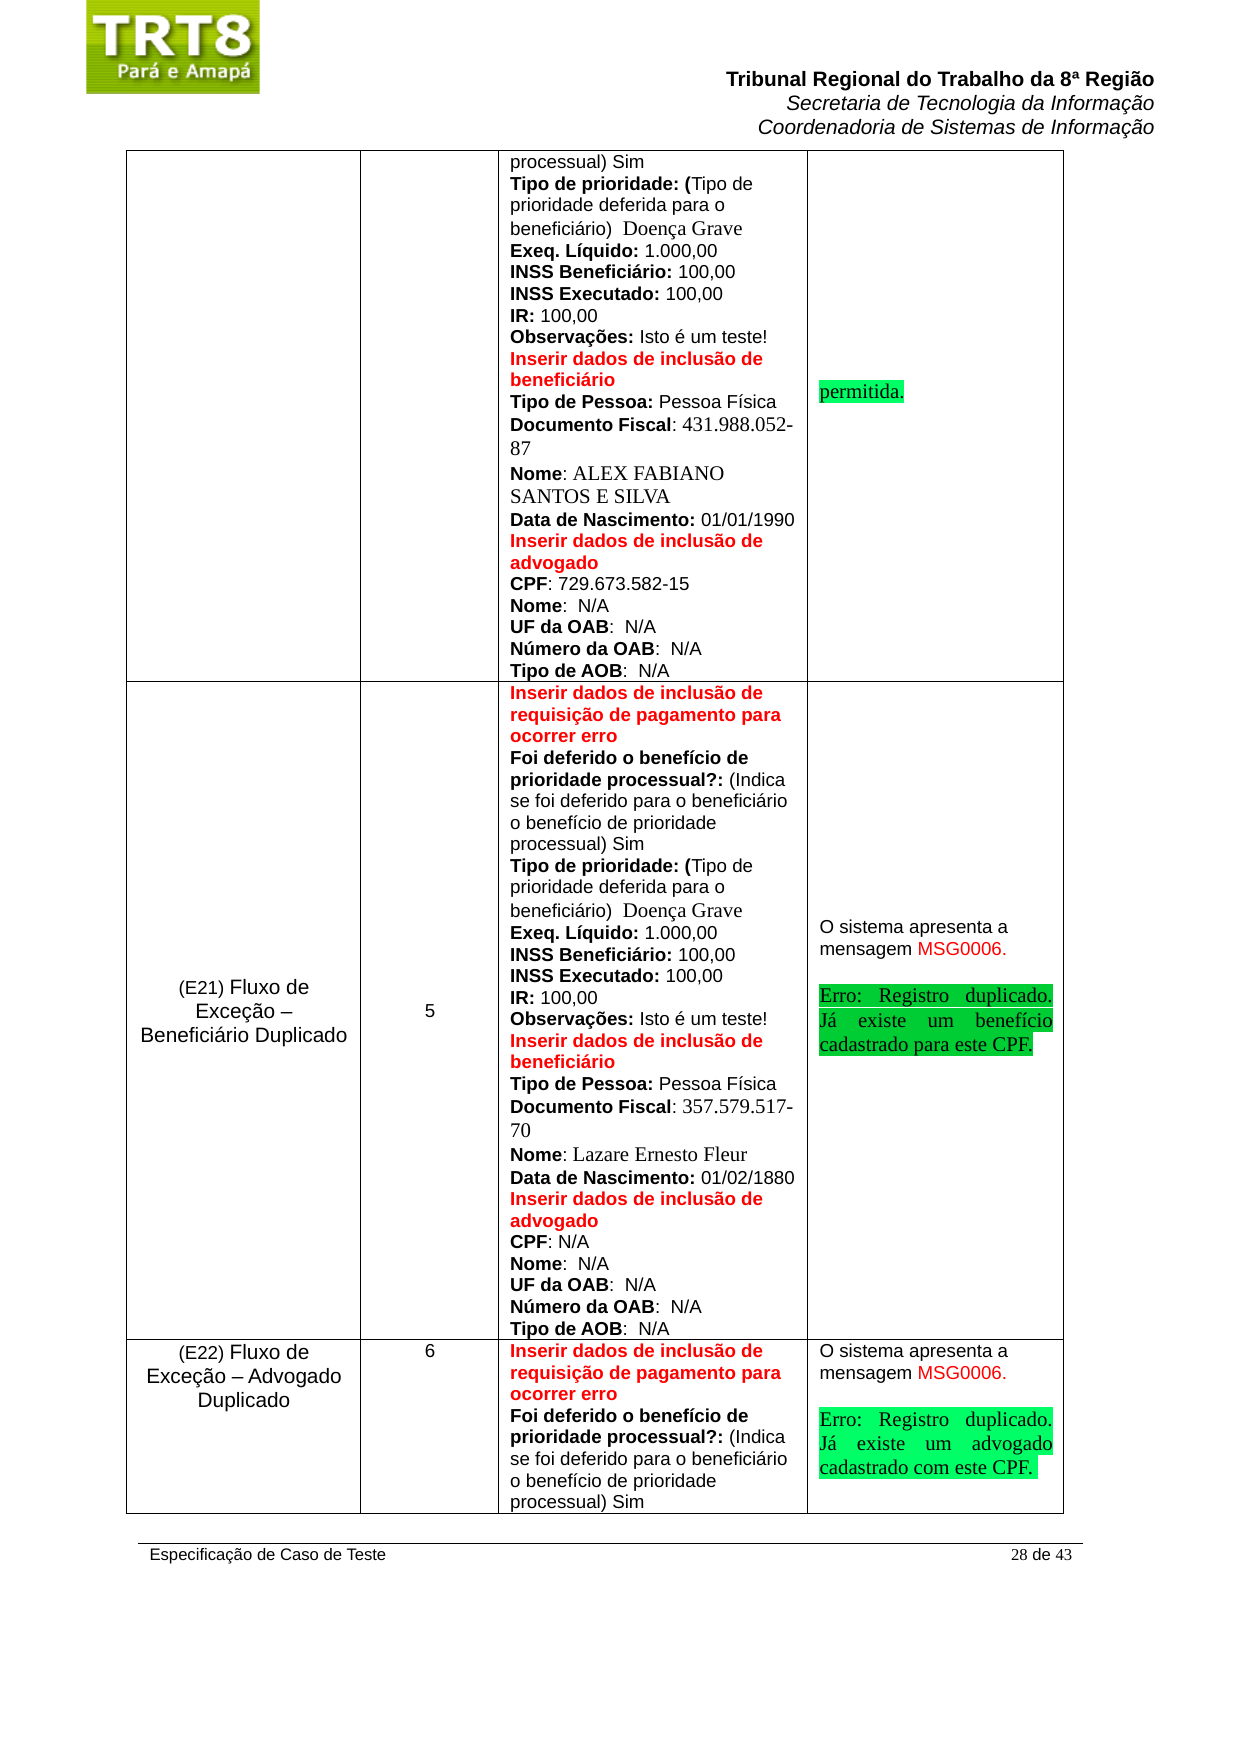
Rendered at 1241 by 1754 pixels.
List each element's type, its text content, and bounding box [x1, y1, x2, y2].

picture [86, 0, 260, 94]
table_cell (E21) Fluxo de Exceção – Beneficiário Duplicado [127, 682, 360, 1339]
table_cell [127, 151, 360, 681]
table_cell O sistema apresenta a mensagem MSG0006. Erro: Registro duplicado. Já existe um benefício cadastrado para este CPF. [808, 682, 1063, 1339]
table_cell processual) Sim Tipo de prioridade: (Tipo de prioridade deferida para o beneficiário) Doença Grave Exeq. Líquido: 1.000,00 INSS Beneficiário: 100,00 INSS Executado: 100,00 IR: 100,00 Observações: Isto é um teste! Inserir dados de inclusão de beneficiário Tipo de Pessoa: Pessoa Física Documento Fiscal: 431.988.052-87 Nome: ALEX FABIANO SANTOS E SILVA Data de Nascimento: 01/01/1990 Inserir dados de inclusão de advogado CPF: 729.673.582-15 Nome: N/A UF da OAB: N/A Número da OAB: N/A Tipo de AOB: N/A [499, 151, 807, 681]
table_cell Inserir dados de inclusão de requisição de pagamento para ocorrer erro Foi deferido o benefício de prioridade processual?: (Indica se foi deferido para o beneficiário o benefício de prioridade processual) Sim [499, 1340, 807, 1512]
table_cell 6 [361, 1340, 498, 1512]
table_cell O sistema apresenta a mensagem MSG0006. Erro: Registro duplicado. Já existe um advogado cadastrado com este CPF. [808, 1340, 1063, 1512]
table_cell [361, 151, 498, 681]
table_cell 5 [361, 682, 498, 1339]
table_cell (E22) Fluxo de Exceção – Advogado Duplicado [127, 1340, 360, 1512]
table_cell permitida. [808, 151, 1063, 681]
table_cell Inserir dados de inclusão de requisição de pagamento para ocorrer erro Foi deferido o benefício de prioridade processual?: (Indica se foi deferido para o beneficiário o benefício de prioridade processual) Sim Tipo de prioridade: (Tipo de prioridade deferida para o beneficiário) Doença Grave Exeq. Líquido: 1.000,00 INSS Beneficiário: 100,00 INSS Executado: 100,00 IR: 100,00 Observações: Isto é um teste! Inserir dados de inclusão de beneficiário Tipo de Pessoa: Pessoa Física Documento Fiscal: 357.579.517-70 Nome: Lazare Ernesto Fleur Data de Nascimento: 01/02/1880 Inserir dados de inclusão de advogado CPF: N/A Nome: N/A UF da OAB: N/A Número da OAB: N/A Tipo de AOB: N/A [499, 682, 807, 1339]
